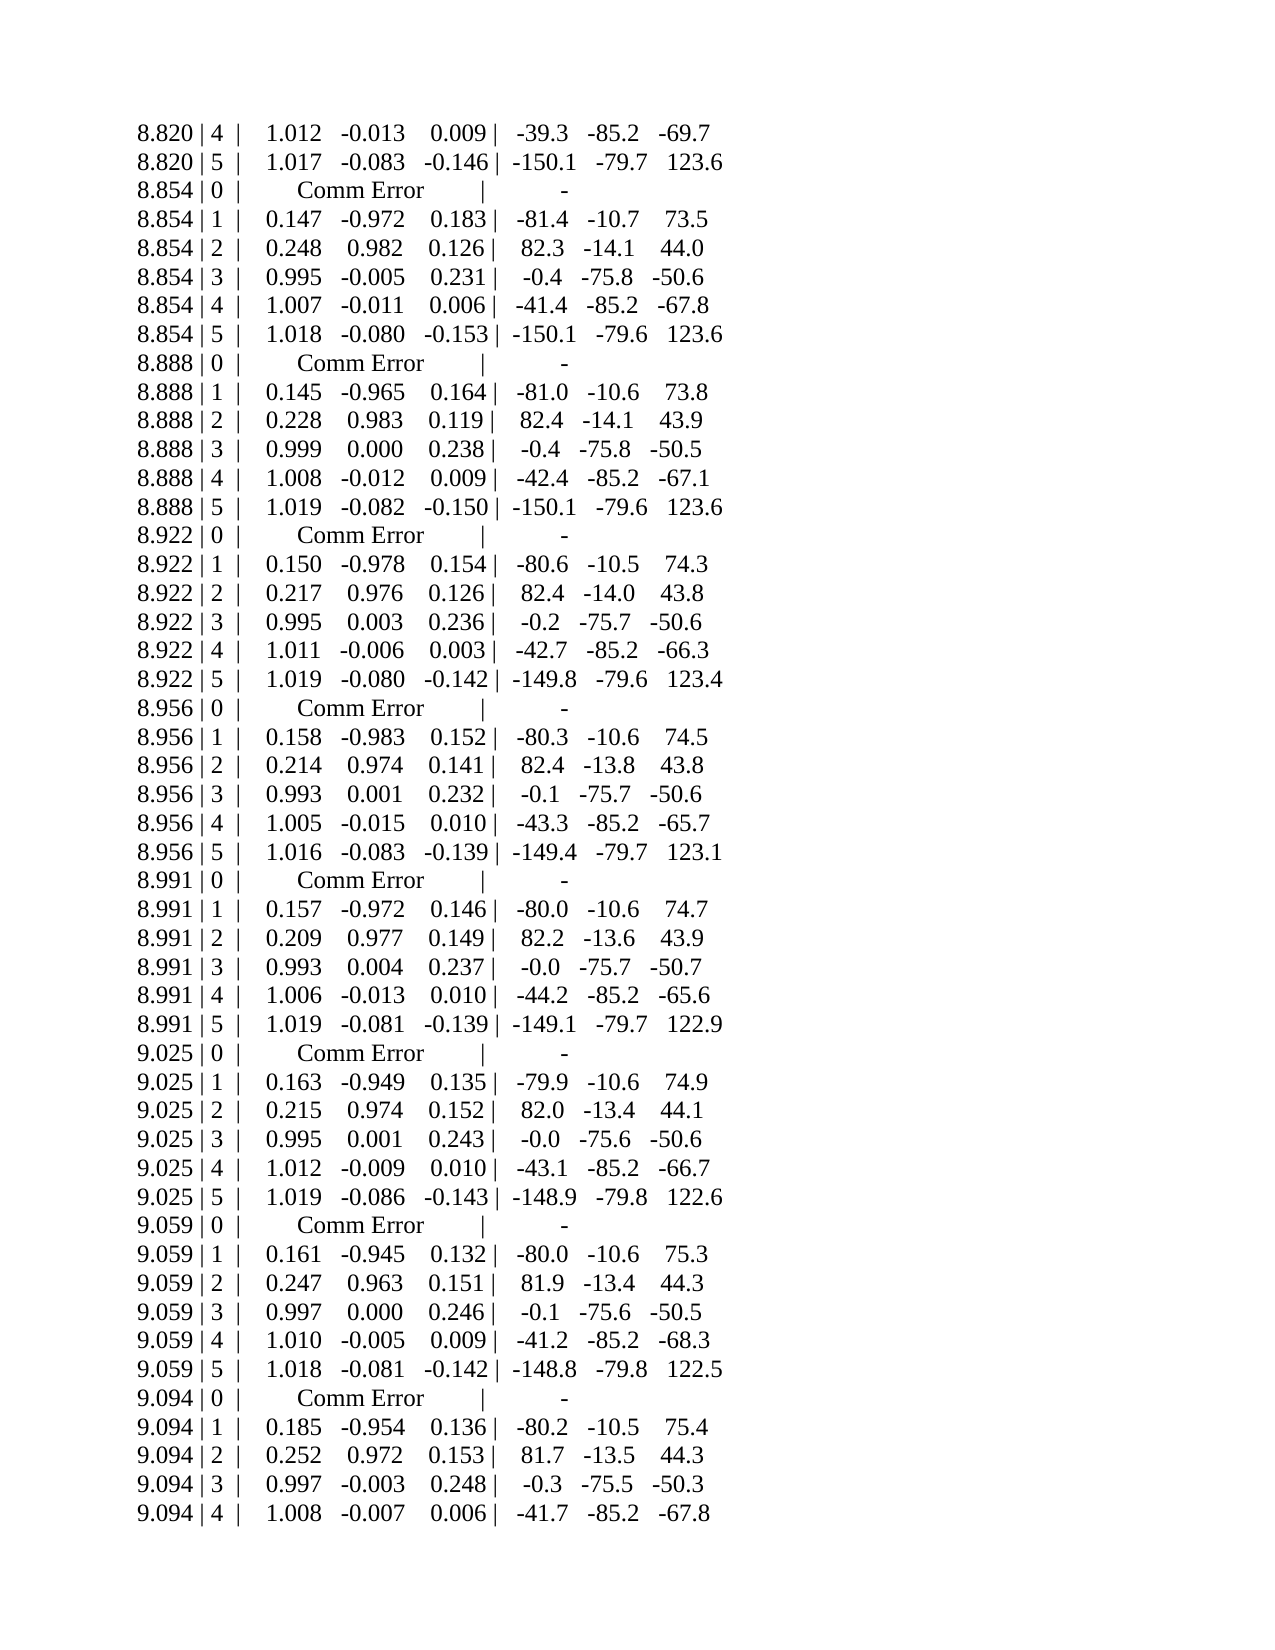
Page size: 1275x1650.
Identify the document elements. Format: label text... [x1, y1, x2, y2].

text 9.094 | 0 | Comm Error | - [118, 1383, 1157, 1412]
text 8.956 | 2 | 0.214 0.974 0.141 | 82.4 -13.8 43.8 [118, 751, 1157, 779]
text 8.991 | 1 | 0.157 -0.972 0.146 | -80.0 -10.6 74.7 [118, 894, 1157, 923]
text 8.854 | 0 | Comm Error | - [118, 176, 1157, 204]
text 9.094 | 1 | 0.185 -0.954 0.136 | -80.2 -10.5 75.4 [118, 1412, 1157, 1441]
text 8.991 | 2 | 0.209 0.977 0.149 | 82.2 -13.6 43.9 [118, 923, 1157, 952]
text 8.922 | 5 | 1.019 -0.080 -0.142 | -149.8 -79.6 123.4 [118, 664, 1157, 693]
text 8.854 | 1 | 0.147 -0.972 0.183 | -81.4 -10.7 73.5 [118, 204, 1157, 233]
text 8.991 | 0 | Comm Error | - [118, 866, 1157, 894]
text 8.991 | 5 | 1.019 -0.081 -0.139 | -149.1 -79.7 122.9 [118, 1009, 1157, 1038]
text 8.956 | 3 | 0.993 0.001 0.232 | -0.1 -75.7 -50.6 [118, 779, 1157, 808]
text 8.922 | 3 | 0.995 0.003 0.236 | -0.2 -75.7 -50.6 [118, 607, 1157, 636]
text 9.059 | 2 | 0.247 0.963 0.151 | 81.9 -13.4 44.3 [118, 1268, 1157, 1297]
text 8.991 | 3 | 0.993 0.004 0.237 | -0.0 -75.7 -50.7 [118, 952, 1157, 981]
text 8.820 | 4 | 1.012 -0.013 0.009 | -39.3 -85.2 -69.7 [118, 118, 1157, 147]
text 8.922 | 4 | 1.011 -0.006 0.003 | -42.7 -85.2 -66.3 [118, 636, 1157, 664]
text 9.059 | 3 | 0.997 0.000 0.246 | -0.1 -75.6 -50.5 [118, 1297, 1157, 1326]
text 8.991 | 4 | 1.006 -0.013 0.010 | -44.2 -85.2 -65.6 [118, 981, 1157, 1009]
text 9.025 | 1 | 0.163 -0.949 0.135 | -79.9 -10.6 74.9 [118, 1067, 1157, 1096]
text 8.888 | 4 | 1.008 -0.012 0.009 | -42.4 -85.2 -67.1 [118, 463, 1157, 492]
text 9.025 | 0 | Comm Error | - [118, 1038, 1157, 1067]
text 8.854 | 4 | 1.007 -0.011 0.006 | -41.4 -85.2 -67.8 [118, 291, 1157, 319]
text 8.854 | 3 | 0.995 -0.005 0.231 | -0.4 -75.8 -50.6 [118, 262, 1157, 291]
text 8.956 | 4 | 1.005 -0.015 0.010 | -43.3 -85.2 -65.7 [118, 808, 1157, 837]
text 8.888 | 1 | 0.145 -0.965 0.164 | -81.0 -10.6 73.8 [118, 377, 1157, 406]
text 9.059 | 4 | 1.010 -0.005 0.009 | -41.2 -85.2 -68.3 [118, 1326, 1157, 1354]
text 9.094 | 2 | 0.252 0.972 0.153 | 81.7 -13.5 44.3 [118, 1441, 1157, 1469]
text 9.059 | 5 | 1.018 -0.081 -0.142 | -148.8 -79.8 122.5 [118, 1354, 1157, 1383]
text 8.854 | 5 | 1.018 -0.080 -0.153 | -150.1 -79.6 123.6 [118, 319, 1157, 348]
text 8.922 | 0 | Comm Error | - [118, 521, 1157, 549]
text 8.956 | 0 | Comm Error | - [118, 693, 1157, 722]
text 8.820 | 5 | 1.017 -0.083 -0.146 | -150.1 -79.7 123.6 [118, 147, 1157, 176]
text 8.854 | 2 | 0.248 0.982 0.126 | 82.3 -14.1 44.0 [118, 233, 1157, 262]
text 9.059 | 1 | 0.161 -0.945 0.132 | -80.0 -10.6 75.3 [118, 1239, 1157, 1268]
text 8.888 | 3 | 0.999 0.000 0.238 | -0.4 -75.8 -50.5 [118, 434, 1157, 463]
text 9.025 | 3 | 0.995 0.001 0.243 | -0.0 -75.6 -50.6 [118, 1124, 1157, 1153]
text 9.025 | 4 | 1.012 -0.009 0.010 | -43.1 -85.2 -66.7 [118, 1153, 1157, 1182]
text 8.922 | 2 | 0.217 0.976 0.126 | 82.4 -14.0 43.8 [118, 578, 1157, 607]
text 9.059 | 0 | Comm Error | - [118, 1211, 1157, 1239]
text 8.888 | 5 | 1.019 -0.082 -0.150 | -150.1 -79.6 123.6 [118, 492, 1157, 521]
text 8.956 | 5 | 1.016 -0.083 -0.139 | -149.4 -79.7 123.1 [118, 837, 1157, 866]
text 8.956 | 1 | 0.158 -0.983 0.152 | -80.3 -10.6 74.5 [118, 722, 1157, 751]
text 9.025 | 2 | 0.215 0.974 0.152 | 82.0 -13.4 44.1 [118, 1096, 1157, 1124]
text 9.025 | 5 | 1.019 -0.086 -0.143 | -148.9 -79.8 122.6 [118, 1182, 1157, 1211]
text 9.094 | 4 | 1.008 -0.007 0.006 | -41.7 -85.2 -67.8 [118, 1498, 1157, 1527]
text 8.888 | 2 | 0.228 0.983 0.119 | 82.4 -14.1 43.9 [118, 406, 1157, 434]
text 8.888 | 0 | Comm Error | - [118, 348, 1157, 377]
text 9.094 | 3 | 0.997 -0.003 0.248 | -0.3 -75.5 -50.3 [118, 1469, 1157, 1498]
text 8.922 | 1 | 0.150 -0.978 0.154 | -80.6 -10.5 74.3 [118, 549, 1157, 578]
